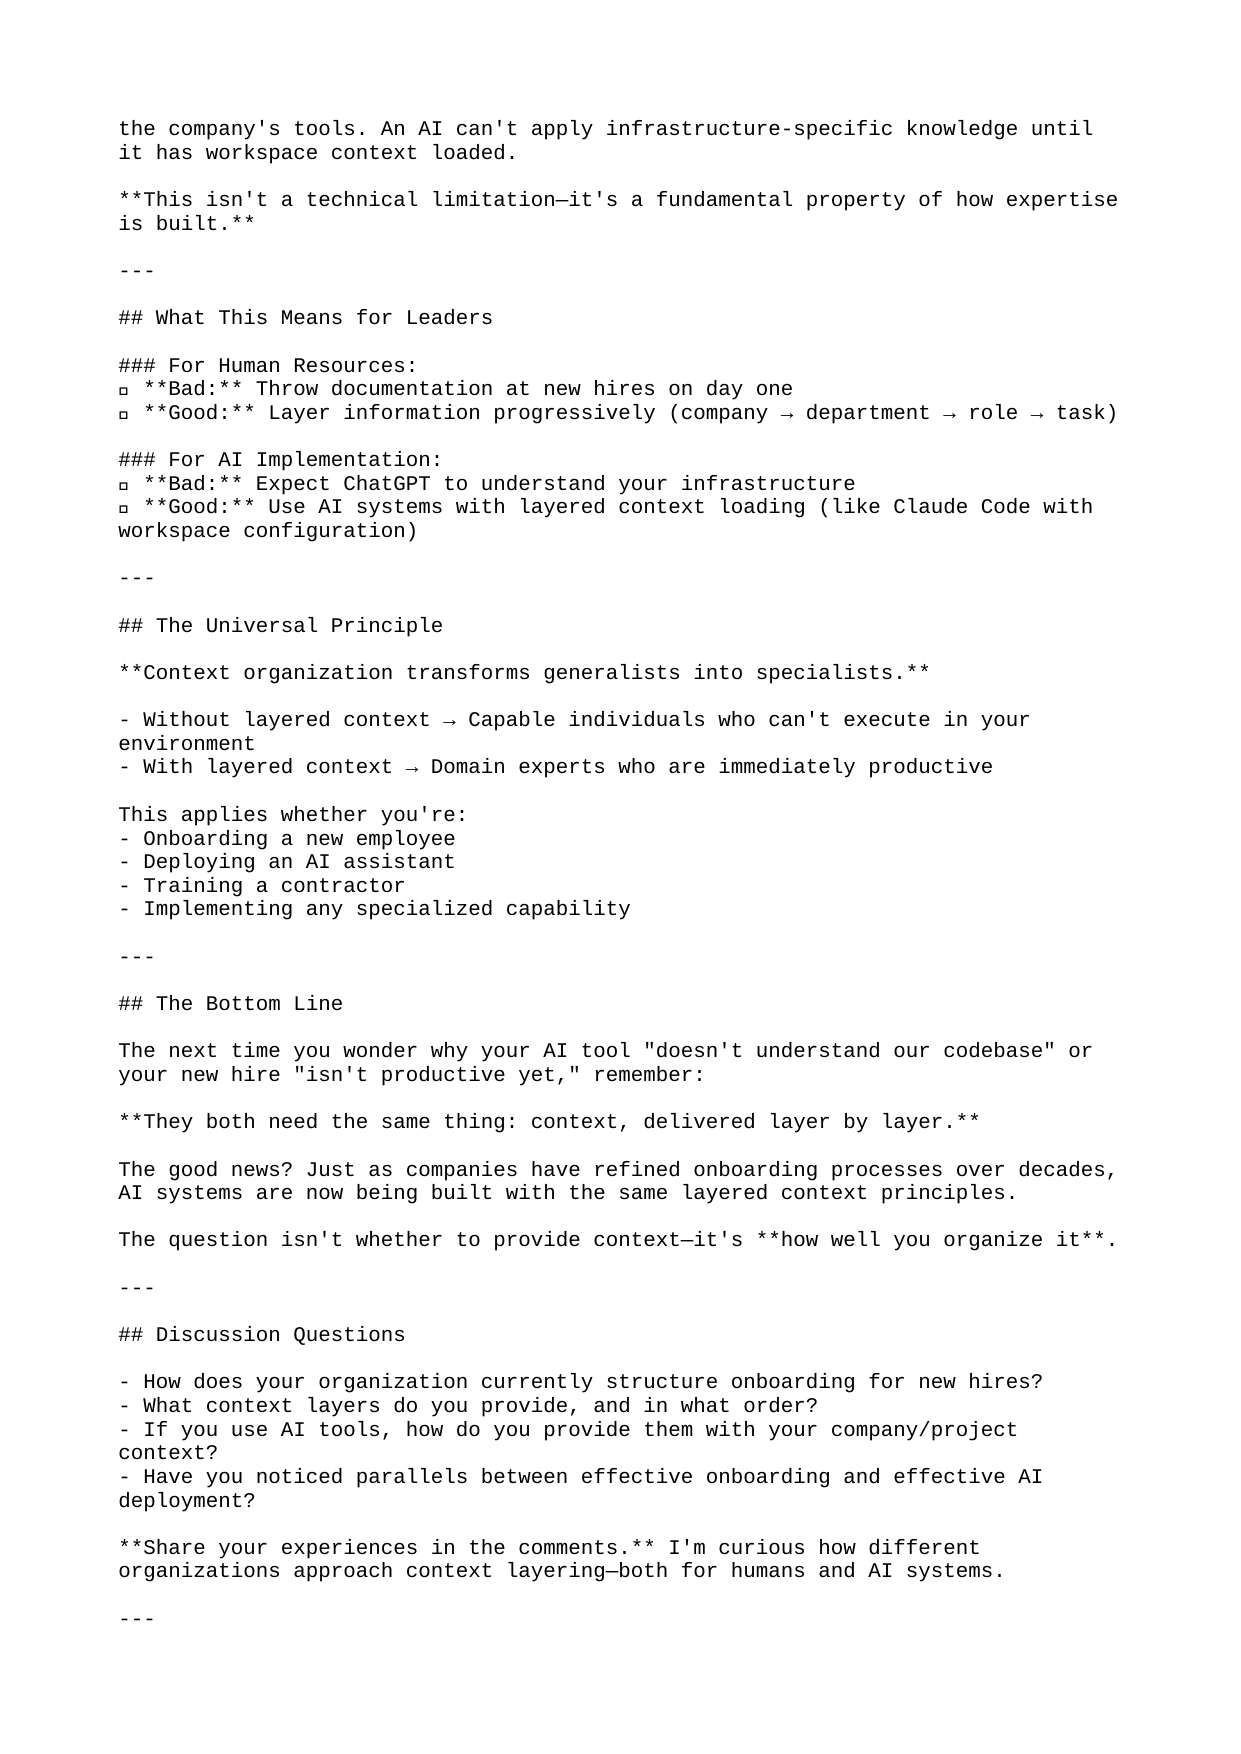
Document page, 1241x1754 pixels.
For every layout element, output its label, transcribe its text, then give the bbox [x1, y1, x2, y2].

text ❌ **Bad:** Expect ChatGPT to understand your infrastructure [118, 473, 1122, 496]
text **They both need the same thing: context, delivered layer by layer.** [118, 1111, 1122, 1135]
text ✅ **Good:** Use AI systems with layered context loading (like Claude Code with workspace configuration) [118, 496, 1122, 544]
text ❌ **Bad:** Throw documentation at new hires on day one [118, 378, 1122, 402]
text - What context layers do you provide, and in what order? [118, 1395, 1122, 1419]
text ## The Bottom Line [118, 993, 1122, 1017]
text - Without layered context → Capable individuals who can't execute in your environment [118, 709, 1122, 757]
text ## Discussion Questions [118, 1324, 1122, 1348]
text **This isn't a technical limitation—it's a fundamental property of how expertise is built.** [118, 189, 1122, 236]
text ### For AI Implementation: [118, 449, 1122, 473]
text ## What This Means for Leaders [118, 307, 1122, 331]
text - Have you noticed parallels between effective onboarding and effective AI deployment? [118, 1466, 1122, 1513]
text The question isn't whether to provide context—it's **how well you organize it**. [118, 1229, 1122, 1253]
text - If you use AI tools, how do you provide them with your company/project context? [118, 1419, 1122, 1466]
text --- [118, 260, 1122, 284]
text This applies whether you're: [118, 804, 1122, 827]
text - Onboarding a new employee [118, 827, 1122, 851]
text ## The Universal Principle [118, 615, 1122, 638]
text --- [118, 567, 1122, 591]
text The good news? Just as companies have refined onboarding processes over decades, AI systems are now being built with the same layered context principles. [118, 1158, 1122, 1206]
text - Training a contractor [118, 875, 1122, 898]
text The next time you wonder why your AI tool "doesn't understand our codebase" or your new hire "isn't productive yet," remember: [118, 1040, 1122, 1088]
text **Share your experiences in the comments.** I'm curious how different organizations approach context layering—both for humans and AI systems. [118, 1537, 1122, 1584]
text --- [118, 1277, 1122, 1300]
text - Implementing any specialized capability [118, 898, 1122, 922]
text ### For Human Resources: [118, 354, 1122, 378]
text - Deploying an AI assistant [118, 851, 1122, 875]
text ✅ **Good:** Layer information progressively (company → department → role → task) [118, 402, 1122, 426]
text - How does your organization currently structure onboarding for new hires? [118, 1371, 1122, 1395]
text --- [118, 946, 1122, 969]
text the company's tools. An AI can't apply infrastructure-specific knowledge until it has workspace context loaded. [118, 118, 1122, 165]
text - With layered context → Domain experts who are immediately productive [118, 757, 1122, 780]
text --- [118, 1608, 1122, 1631]
text **Context organization transforms generalists into specialists.** [118, 662, 1122, 686]
